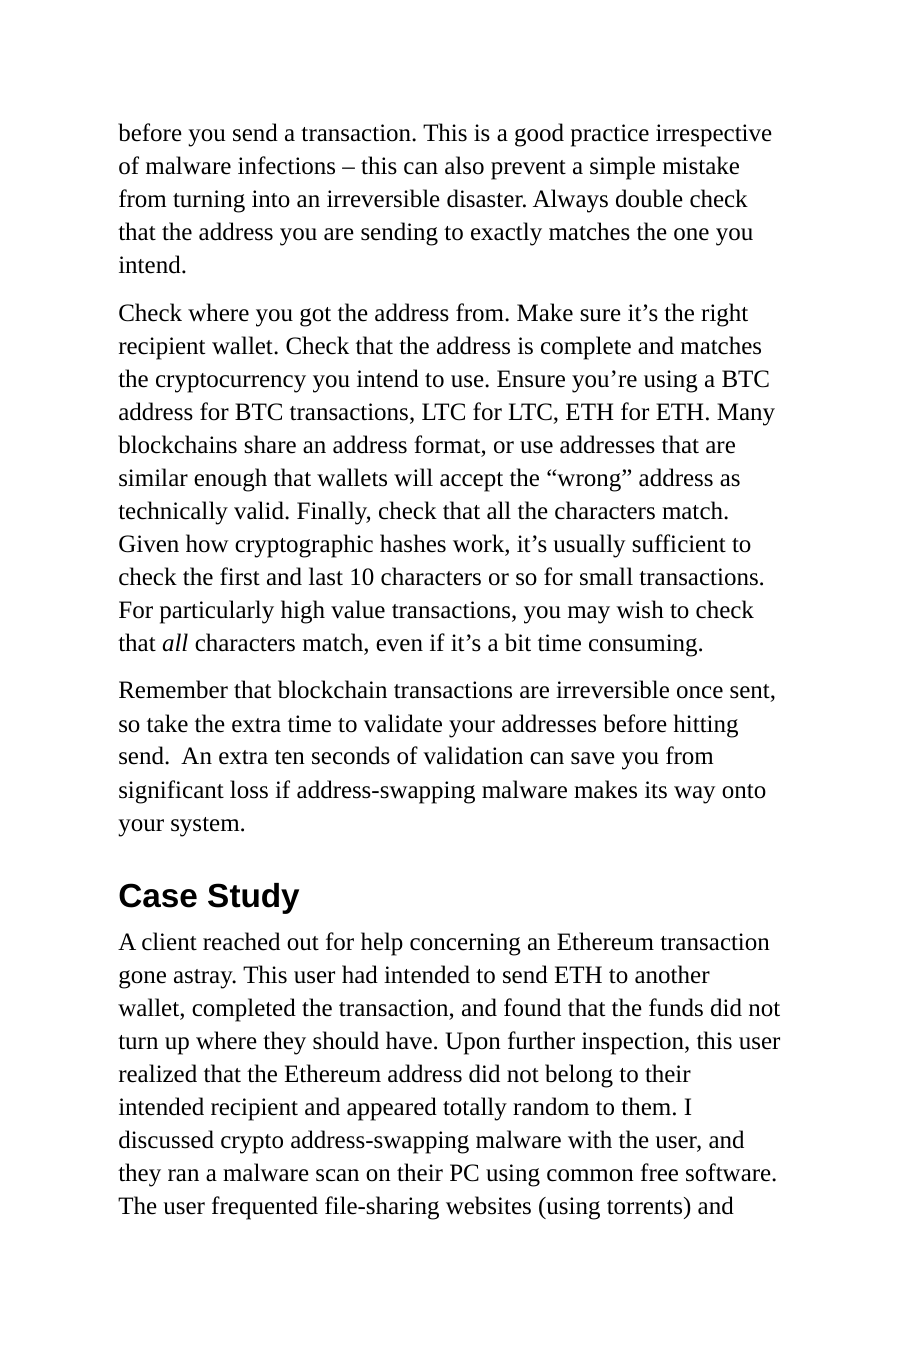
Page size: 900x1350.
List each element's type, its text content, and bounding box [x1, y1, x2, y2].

text Check where you got the address from. Make sure it’s the right recipient wallet. Check that the address is complete and matches the cryptocurrency you intend to use. Ensure you’re using a BTC address for BTC transactions, LTC for LTC, ETH for ETH. Many blockchains share an address format, or use addresses that are similar enough that wallets will accept the “wrong” address as technically valid. Finally, check that all the characters match. Given how cryptographic hashes work, it’s usually sufficient to check the first and last 10 characters or so for small transactions. For particularly high value transactions, you may wish to check that all characters match, even if it’s a bit time consuming. [118, 298, 782, 657]
subtitle Case Study [118, 876, 782, 914]
text before you send a transaction. This is a good practice irrespective of malware infections – this can also prevent a simple mistake from turning into an irreversible disaster. Always double check that the address you are sending to exactly matches the one you intend. [118, 118, 782, 279]
text Remember that blockchain transactions are irreversible once sent, so take the extra time to validate your addresses before hitting send. An extra ten seconds of validation can save you from significant loss if address-swapping malware makes its way onto your system. [118, 676, 782, 836]
text A client reached out for help concerning an Ethereum transaction gone astray. This user had intended to send ETH to another wallet, completed the transaction, and found that the funds did not turn up where they should have. Upon further inspection, this user realized that the Ethereum address did not belong to their intended recipient and appeared totally random to them. I discussed crypto address-swapping malware with the user, and they ran a malware scan on their PC using common free software. The user frequented file-sharing websites (using torrents) and [118, 927, 782, 1220]
